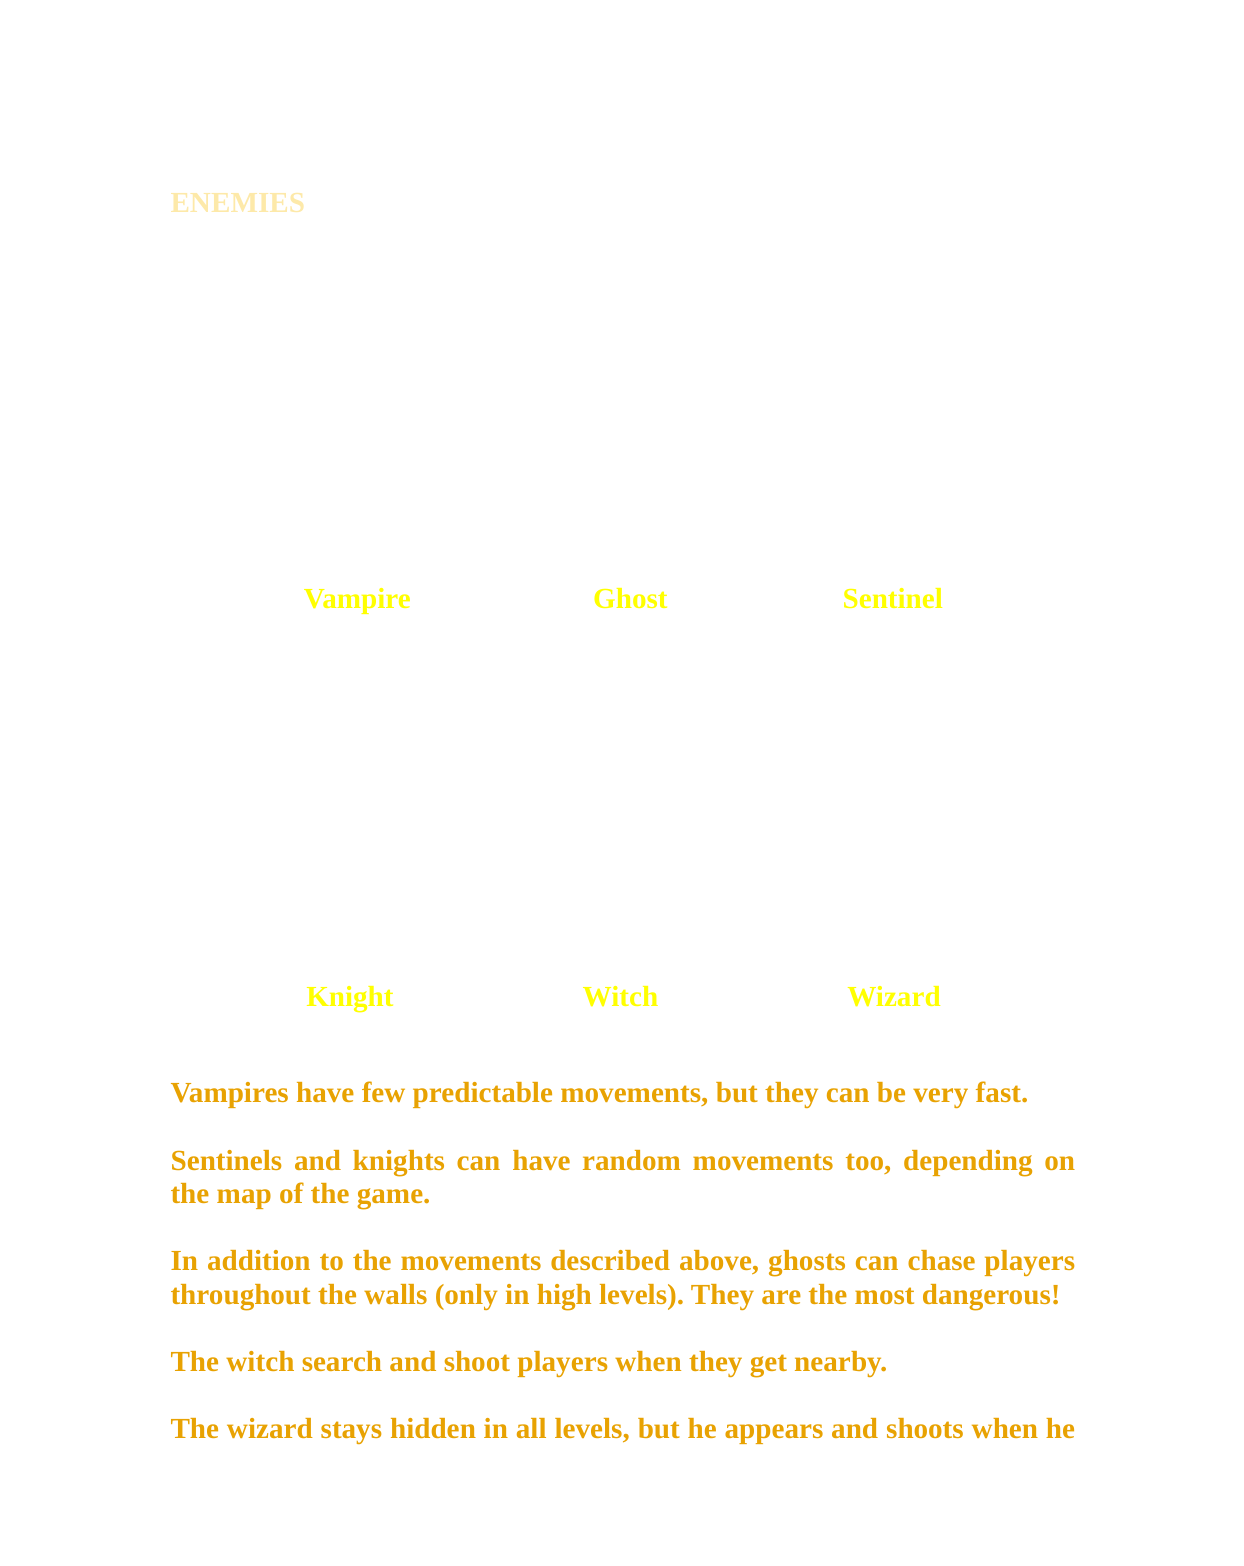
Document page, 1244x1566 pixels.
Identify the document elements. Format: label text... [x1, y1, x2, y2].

text The wizard stays hidden in all levels, but he appears and shoots when he [170, 1411, 1076, 1444]
table_cell Vampire Ghost Sentinel [170, 581, 1076, 648]
table_header [170, 250, 1076, 581]
text Sentinels and knights can have random movements too, depending on the map of the game. [170, 1143, 1076, 1210]
text ENEMIES [170, 185, 1076, 219]
table_cell Knight Witch Wizard [170, 980, 1076, 1013]
table_cell [170, 648, 1076, 979]
text Vampires have few predictable movements, but they can be very fast. [170, 1076, 1076, 1109]
text In addition to the movements described above, ghosts can chase players throughout the walls (only in high levels). They are the most dangerous! [170, 1243, 1076, 1310]
text The witch search and shoot players when they get nearby. [170, 1344, 1076, 1377]
